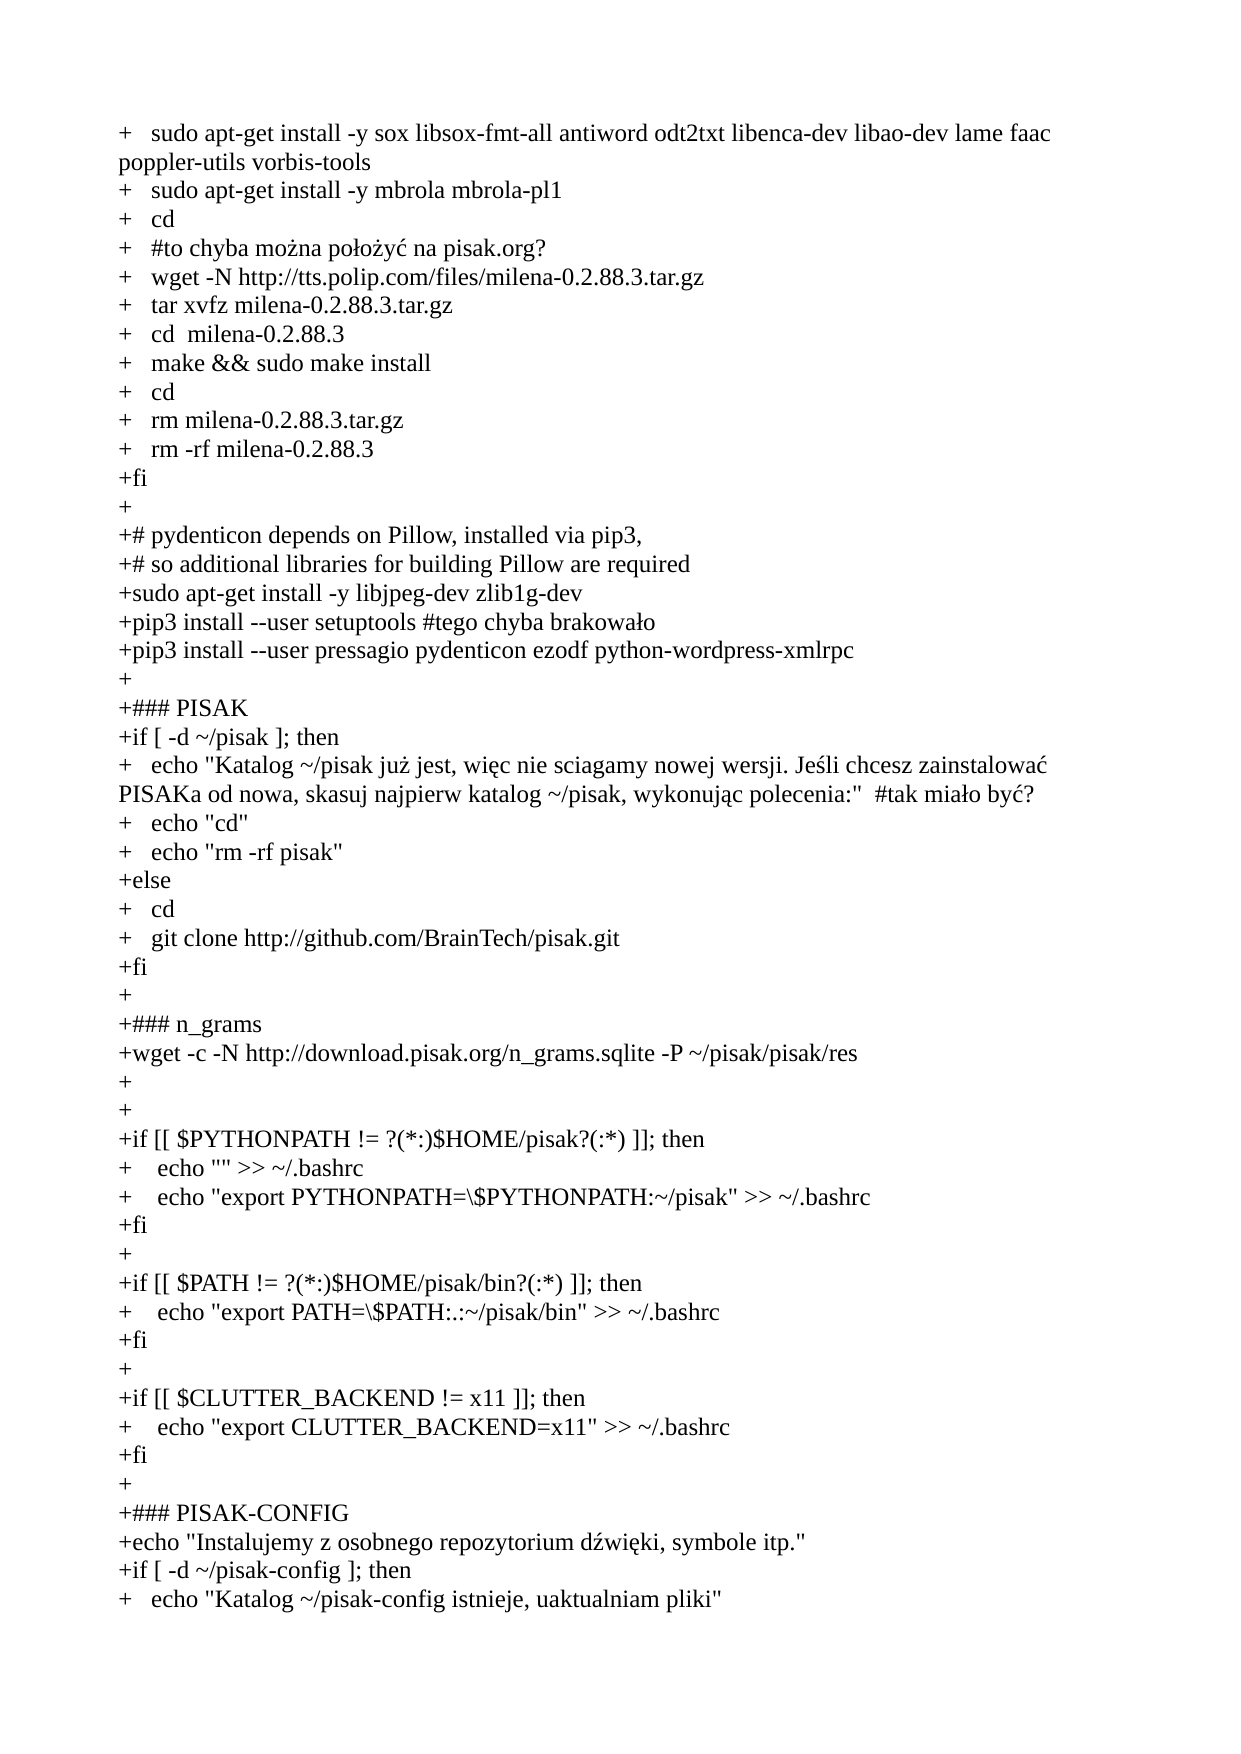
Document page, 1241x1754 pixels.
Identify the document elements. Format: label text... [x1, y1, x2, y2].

text + cd milena-0.2.88.3 [118, 319, 1122, 348]
text + [118, 981, 1122, 1009]
text + tar xvfz milena-0.2.88.3.tar.gz [118, 291, 1122, 319]
text +if [[ $PYTHONPATH != ?(*:)$HOME/pisak?(:*) ]]; then [118, 1124, 1122, 1153]
text +if [ -d ~/pisak ]; then [118, 722, 1122, 751]
text + echo "export CLUTTER_BACKEND=x11" >> ~/.bashrc [118, 1412, 1122, 1441]
text +echo "Instalujemy z osobnego repozytorium dźwięki, symbole itp." [118, 1527, 1122, 1556]
text + make && sudo make install [118, 348, 1122, 377]
text + echo "" >> ~/.bashrc [118, 1153, 1122, 1182]
text +### PISAK [118, 693, 1122, 722]
text +if [ -d ~/pisak-config ]; then [118, 1556, 1122, 1584]
text +# pydenticon depends on Pillow, installed via pip3, [118, 521, 1122, 549]
text +else [118, 866, 1122, 894]
text + cd [118, 894, 1122, 923]
text +fi [118, 1326, 1122, 1354]
text + cd [118, 204, 1122, 233]
text + echo "Katalog ~/pisak już jest, więc nie sciagamy nowej wersji. Jeśli chcesz zainstalować PISAKa od nowa, skasuj najpierw katalog ~/pisak, wykonując polecenia:" #tak miało być? [118, 751, 1122, 808]
text + echo "export PYTHONPATH=\$PYTHONPATH:~/pisak" >> ~/.bashrc [118, 1182, 1122, 1211]
text + [118, 492, 1122, 521]
text +### PISAK-CONFIG [118, 1498, 1122, 1527]
text +if [[ $CLUTTER_BACKEND != x11 ]]; then [118, 1383, 1122, 1412]
text + rm milena-0.2.88.3.tar.gz [118, 406, 1122, 434]
text +wget -c -N http://download.pisak.org/n_grams.sqlite -P ~/pisak/pisak/res [118, 1038, 1122, 1067]
text + [118, 1096, 1122, 1124]
text + [118, 1354, 1122, 1383]
text + [118, 1239, 1122, 1268]
text +pip3 install --user setuptools #tego chyba brakowało [118, 607, 1122, 636]
text + [118, 1067, 1122, 1096]
text + cd [118, 377, 1122, 406]
text +fi [118, 463, 1122, 492]
text +# so additional libraries for building Pillow are required [118, 549, 1122, 578]
text + [118, 664, 1122, 693]
text +### n_grams [118, 1009, 1122, 1038]
text +fi [118, 1441, 1122, 1469]
text + rm -rf milena-0.2.88.3 [118, 434, 1122, 463]
text +if [[ $PATH != ?(*:)$HOME/pisak/bin?(:*) ]]; then [118, 1268, 1122, 1297]
text +fi [118, 1211, 1122, 1239]
text + wget -N http://tts.polip.com/files/milena-0.2.88.3.tar.gz [118, 262, 1122, 291]
text + echo "rm -rf pisak" [118, 837, 1122, 866]
text +fi [118, 952, 1122, 981]
text + sudo apt-get install -y sox libsox-fmt-all antiword odt2txt libenca-dev libao-dev lame faac poppler-utils vorbis-tools [118, 118, 1122, 176]
text + [118, 1469, 1122, 1498]
text + git clone http://github.com/BrainTech/pisak.git [118, 923, 1122, 952]
text + echo "export PATH=\$PATH:.:~/pisak/bin" >> ~/.bashrc [118, 1297, 1122, 1326]
text + echo "Katalog ~/pisak-config istnieje, uaktualniam pliki" [118, 1584, 1122, 1613]
text + echo "cd" [118, 808, 1122, 837]
text + sudo apt-get install -y mbrola mbrola-pl1 [118, 176, 1122, 204]
text + #to chyba można położyć na pisak.org? [118, 233, 1122, 262]
text +pip3 install --user pressagio pydenticon ezodf python-wordpress-xmlrpc [118, 636, 1122, 664]
text +sudo apt-get install -y libjpeg-dev zlib1g-dev [118, 578, 1122, 607]
